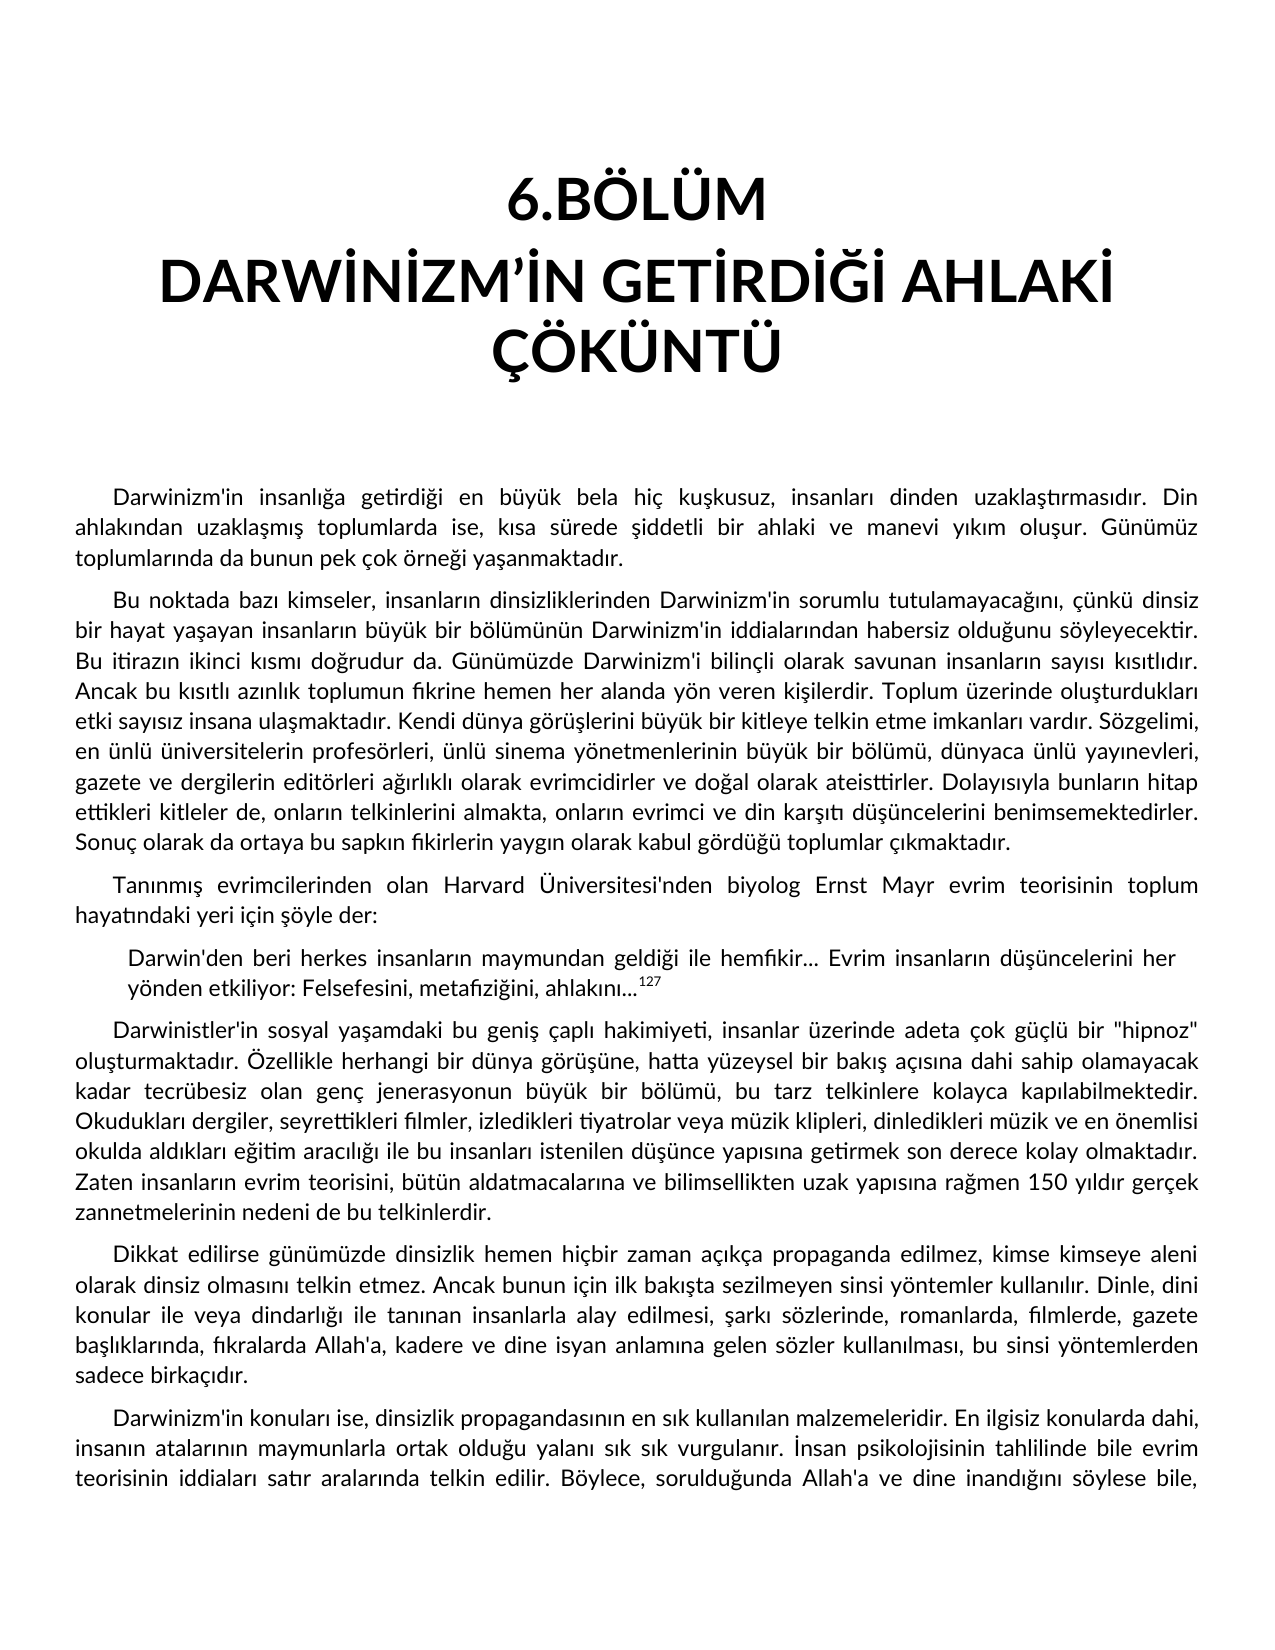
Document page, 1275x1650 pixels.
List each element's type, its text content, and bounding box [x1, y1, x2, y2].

text Darwinizm'in insanlığa getirdiği en büyük bela hiç kuşkusuz, insanları dinden uzaklaştırmasıdır. Din ahlakından uzaklaşmış toplumlarda ise, kısa sürede şiddetli bir ahlaki ve manevi yıkım oluşur. Günümüz toplumlarında da bunun pek çok örneği yaşanmaktadır. [75, 483, 1200, 571]
text Darwinistler'in sosyal yaşamdaki bu geniş çaplı hakimiyeti, insanlar üzerinde adeta çok güçlü bir "hipnoz" oluşturmaktadır. Özellikle herhangi bir dünya görüşüne, hatta yüzeysel bir bakış açısına dahi sahip olamayacak kadar tecrübesiz olan genç jenerasyonun büyük bir bölümü, bu tarz telkinlere kolayca kapılabilmektedir. Okudukları dergiler, seyrettikleri filmler, izledikleri tiyatrolar veya müzik klipleri, dinledikleri müzik ve en önemlisi okulda aldıkları eğitim aracılığı ile bu insanları istenilen düşünce yapısına getirmek son derece kolay olmaktadır. Zaten insanların evrim teorisini, bütün aldatmacalarına ve bilimsellikten uzak yapısına rağmen 150 yıldır gerçek zannetmelerinin nedeni de bu telkinlerdir. [75, 1016, 1200, 1225]
text Dikkat edilirse günümüzde dinsizlik hemen hiçbir zaman açıkça propaganda edilmez, kimse kimseye aleni olarak dinsiz olmasını telkin etmez. Ancak bunun için ilk bakışta sezilmeyen sinsi yöntemler kullanılır. Dinle, dini konular ile veya dindarlığı ile tanınan insanlarla alay edilmesi, şarkı sözlerinde, romanlarda, filmlerde, gazete başlıklarında, fıkralarda Allah'a, kadere ve dine isyan anlamına gelen sözler kullanılması, bu sinsi yöntemlerden sadece birkaçıdır. [75, 1240, 1200, 1388]
text Tanınmış evrimcilerinden olan Harvard Üniversitesi'nden biyolog Ernst Mayr evrim teorisinin toplum hayatındaki yeri için şöyle der: [75, 870, 1200, 928]
text Bu noktada bazı kimseler, insanların dinsizliklerinden Darwinizm'in sorumlu tutulamayacağını, çünkü dinsiz bir hayat yaşayan insanların büyük bir bölümünün Darwinizm'in iddialarından habersiz olduğunu söyleyecektir. Bu itirazın ikinci kısmı doğrudur da. Günümüzde Darwinizm'i bilinçli olarak savunan insanların sayısı kısıtlıdır. Ancak bu kısıtlı azınlık toplumun fikrine hemen her alanda yön veren kişilerdir. Toplum üzerinde oluşturdukları etki sayısız insana ulaşmaktadır. Kendi dünya görüşlerini büyük bir kitleye telkin etme imkanları vardır. Sözgelimi, en ünlü üniversitelerin profesörleri, ünlü sinema yönetmenlerinin büyük bir bölümü, dünyaca ünlü yayınevleri, gazete ve dergilerin editörleri ağırlıklı olarak evrimcidirler ve doğal olarak ateisttirler. Dolayısıyla bunların hitap ettikleri kitleler de, onların telkinlerini almakta, onların evrimci ve din karşıtı düşüncelerini benimsemektedirler. Sonuç olarak da ortaya bu sapkın fikirlerin yaygın olarak kabul gördüğü toplumlar çıkmaktadır. [75, 586, 1200, 855]
subtitle 6.BÖLÜM [75, 162, 1200, 232]
subtitle DARWİNİZM’İN GETİRDİĞİ AHLAKİ ÇÖKÜNTÜ [75, 245, 1200, 385]
text Darwin'den beri herkes insanların maymundan geldiği ile hemfikir... Evrim insanların düşüncelerini her yönden etkiliyor: Felsefesini, metafiziğini, ahlakını...127 [127, 943, 1177, 1001]
text Darwinizm'in konuları ise, dinsizlik propagandasının en sık kullanılan malzemeleridir. En ilgisiz konularda dahi, insanın atalarının maymunlarla ortak olduğu yalanı sık sık vurgulanır. İnsan psikolojisinin tahlilinde bile evrim teorisinin iddiaları satır aralarında telkin edilir. Böylece, sorulduğunda Allah'a ve dine inandığını söylese bile, [75, 1404, 1200, 1492]
